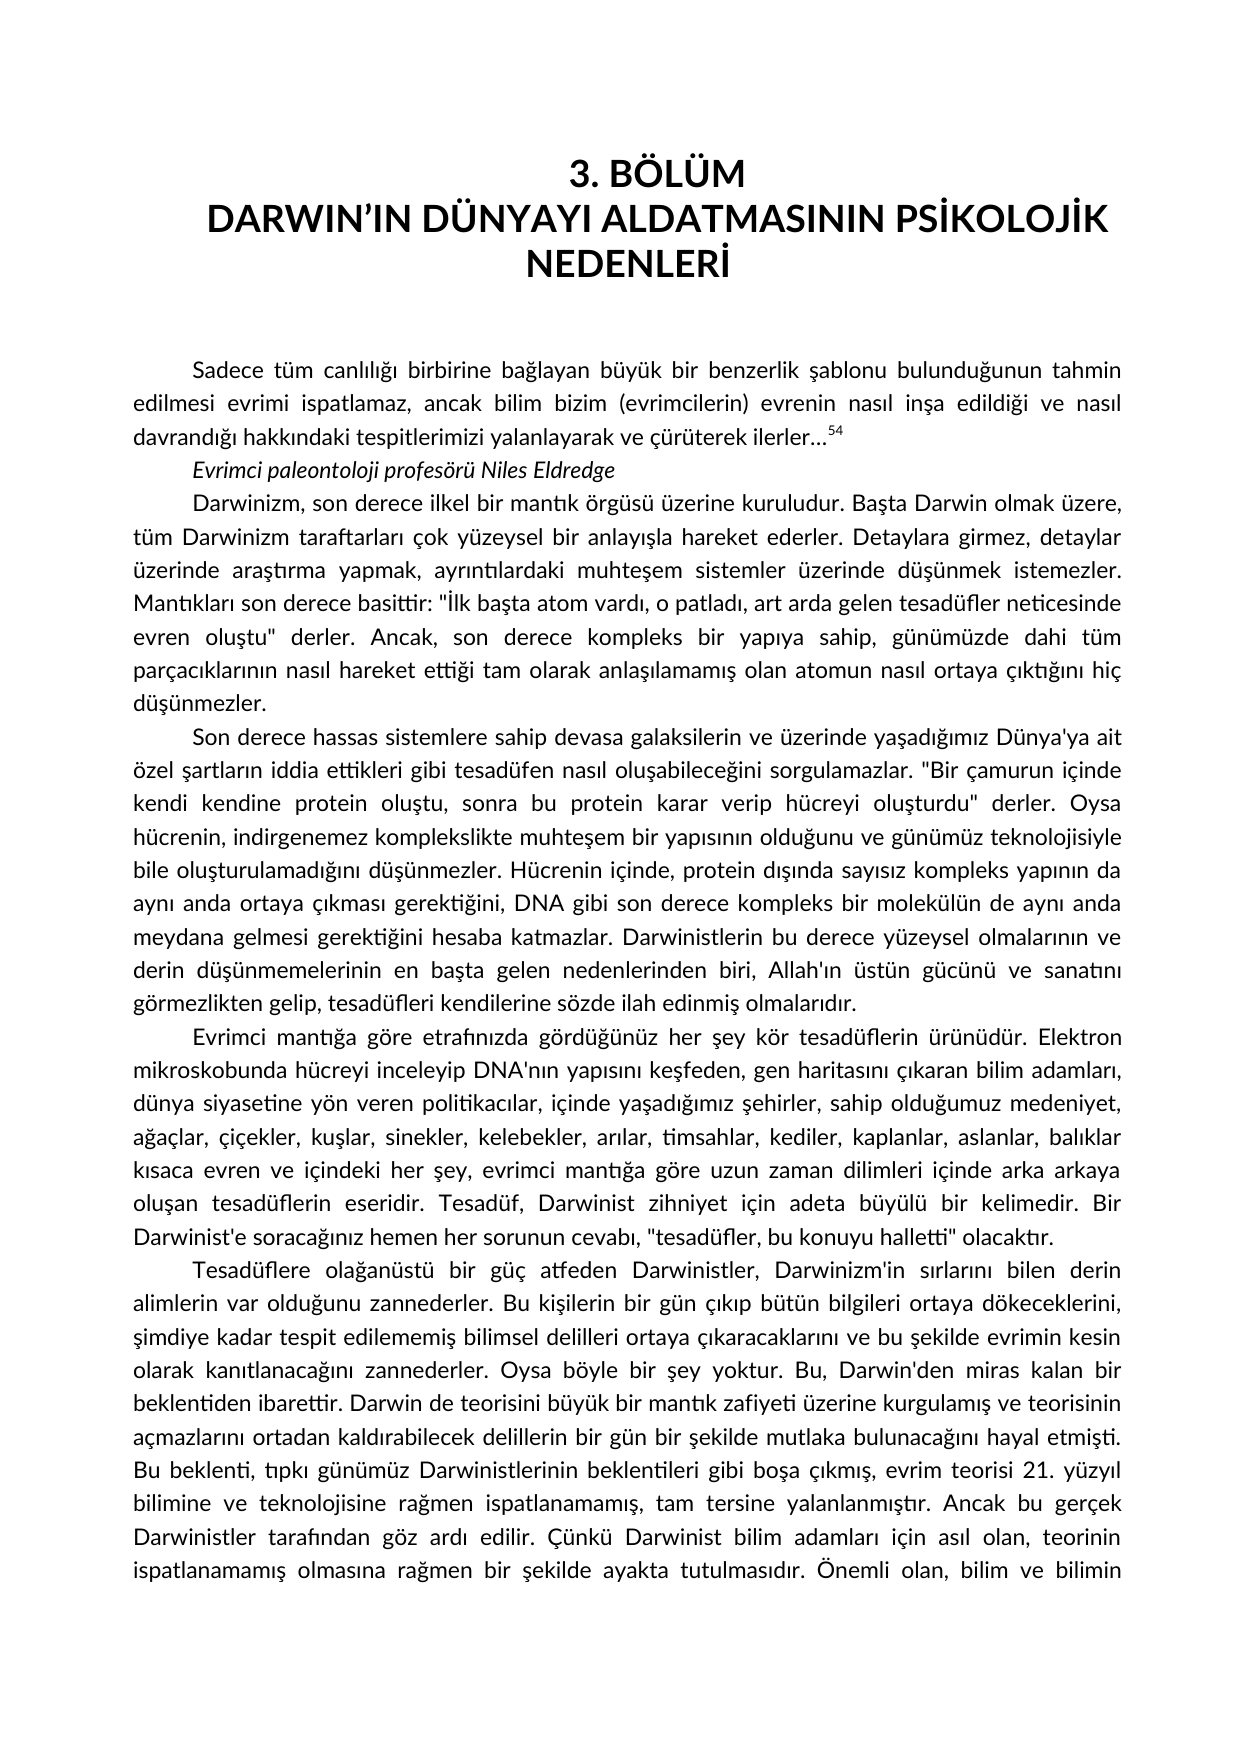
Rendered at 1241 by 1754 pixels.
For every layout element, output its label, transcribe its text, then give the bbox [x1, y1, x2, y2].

text Son derece hassas sistemlere sahip devasa galaksilerin ve üzerinde yaşadığımız Dünya'ya ait özel şartların iddia ettikleri gibi tesadüfen nasıl oluşabileceğini sorgulamazlar. "Bir çamurun içinde kendi kendine protein oluştu, sonra bu protein karar verip hücreyi oluşturdu" derler. Oysa hücrenin, indirgenemez komplekslikte muhteşem bir yapısının olduğunu ve günümüz teknolojisiyle bile oluşturulamadığını düşünmezler. Hücrenin içinde, protein dışında sayısız kompleks yapının da aynı anda ortaya çıkması gerektiğini, DNA gibi son derece kompleks bir molekülün de aynı anda meydana gelmesi gerektiğini hesaba katmazlar. Darwinistlerin bu derece yüzeysel olmalarının ve derin düşünmemelerinin en başta gelen nedenlerinden biri, Allah'ın üstün gücünü ve sanatını görmezlikten gelip, tesadüfleri kendilerine sözde ilah edinmiş olmalarıdır. [133, 718, 1123, 1018]
text Tesadüflere olağanüstü bir güç atfeden Darwinistler, Darwinizm'in sırlarını bilen derin alimlerin var olduğunu zannederler. Bu kişilerin bir gün çıkıp bütün bilgileri ortaya dökeceklerini, şimdiye kadar tespit edilememiş bilimsel delilleri ortaya çıkaracaklarını ve bu şekilde evrimin kesin olarak kanıtlanacağını zannederler. Oysa böyle bir şey yoktur. Bu, Darwin'den miras kalan bir beklentiden ibarettir. Darwin de teorisini büyük bir mantık zafiyeti üzerine kurgulamış ve teorisinin açmazlarını ortadan kaldırabilecek delillerin bir gün bir şekilde mutlaka bulunacağını hayal etmişti. Bu beklenti, tıpkı günümüz Darwinistlerinin beklentileri gibi boşa çıkmış, evrim teorisi 21. yüzyıl bilimine ve teknolojisine rağmen ispatlanamamış, tam tersine yalanlanmıştır. Ancak bu gerçek Darwinistler tarafından göz ardı edilir. Çünkü Darwinist bilim adamları için asıl olan, teorinin ispatlanamamış olmasına rağmen bir şekilde ayakta tutulmasıdır. Önemli olan, bilim ve bilimin [133, 1252, 1123, 1585]
text Evrimci paleontoloji profesörü Niles Eldredge [133, 452, 1123, 485]
text Evrimci mantığa göre etrafınızda gördüğünüz her şey kör tesadüflerin ürünüdür. Elektron mikroskobunda hücreyi inceleyip DNA'nın yapısını keşfeden, gen haritasını çıkaran bilim adamları, dünya siyasetine yön veren politikacılar, içinde yaşadığımız şehirler, sahip olduğumuz medeniyet, ağaçlar, çiçekler, kuşlar, sinekler, kelebekler, arılar, timsahlar, kediler, kaplanlar, aslanlar, balıklar kısaca evren ve içindeki her şey, evrimci mantığa göre uzun zaman dilimleri içinde arka arkaya oluşan tesadüflerin eseridir. Tesadüf, Darwinist zihniyet için adeta büyülü bir kelimedir. Bir Darwinist'e soracağınız hemen her sorunun cevabı, "tesadüfler, bu konuyu halletti" olacaktır. [133, 1018, 1123, 1252]
text DARWIN’IN DÜNYAYI ALDATMASININ PSİKOLOJİK NEDENLERİ [133, 195, 1123, 285]
text Darwinizm, son derece ilkel bir mantık örgüsü üzerine kuruludur. Başta Darwin olmak üzere, tüm Darwinizm taraftarları çok yüzeysel bir anlayışla hareket ederler. Detaylara girmez, detaylar üzerinde araştırma yapmak, ayrıntılardaki muhteşem sistemler üzerinde düşünmek istemezler. Mantıkları son derece basittir: "İlk başta atom vardı, o patladı, art arda gelen tesadüfler neticesinde evren oluştu" derler. Ancak, son derece kompleks bir yapıya sahip, günümüzde dahi tüm parçacıklarının nasıl hareket ettiği tam olarak anlaşılamamış olan atomun nasıl ortaya çıktığını hiç düşünmezler. [133, 485, 1123, 718]
text 3. BÖLÜM [133, 150, 1123, 195]
text Sadece tüm canlılığı birbirine bağlayan büyük bir benzerlik şablonu bulunduğunun tahmin edilmesi evrimi ispatlamaz, ancak bilim bizim (evrimcilerin) evrenin nasıl inşa edildiği ve nasıl davrandığı hakkındaki tespitlerimizi yalanlayarak ve çürüterek ilerler…54 [133, 352, 1123, 452]
